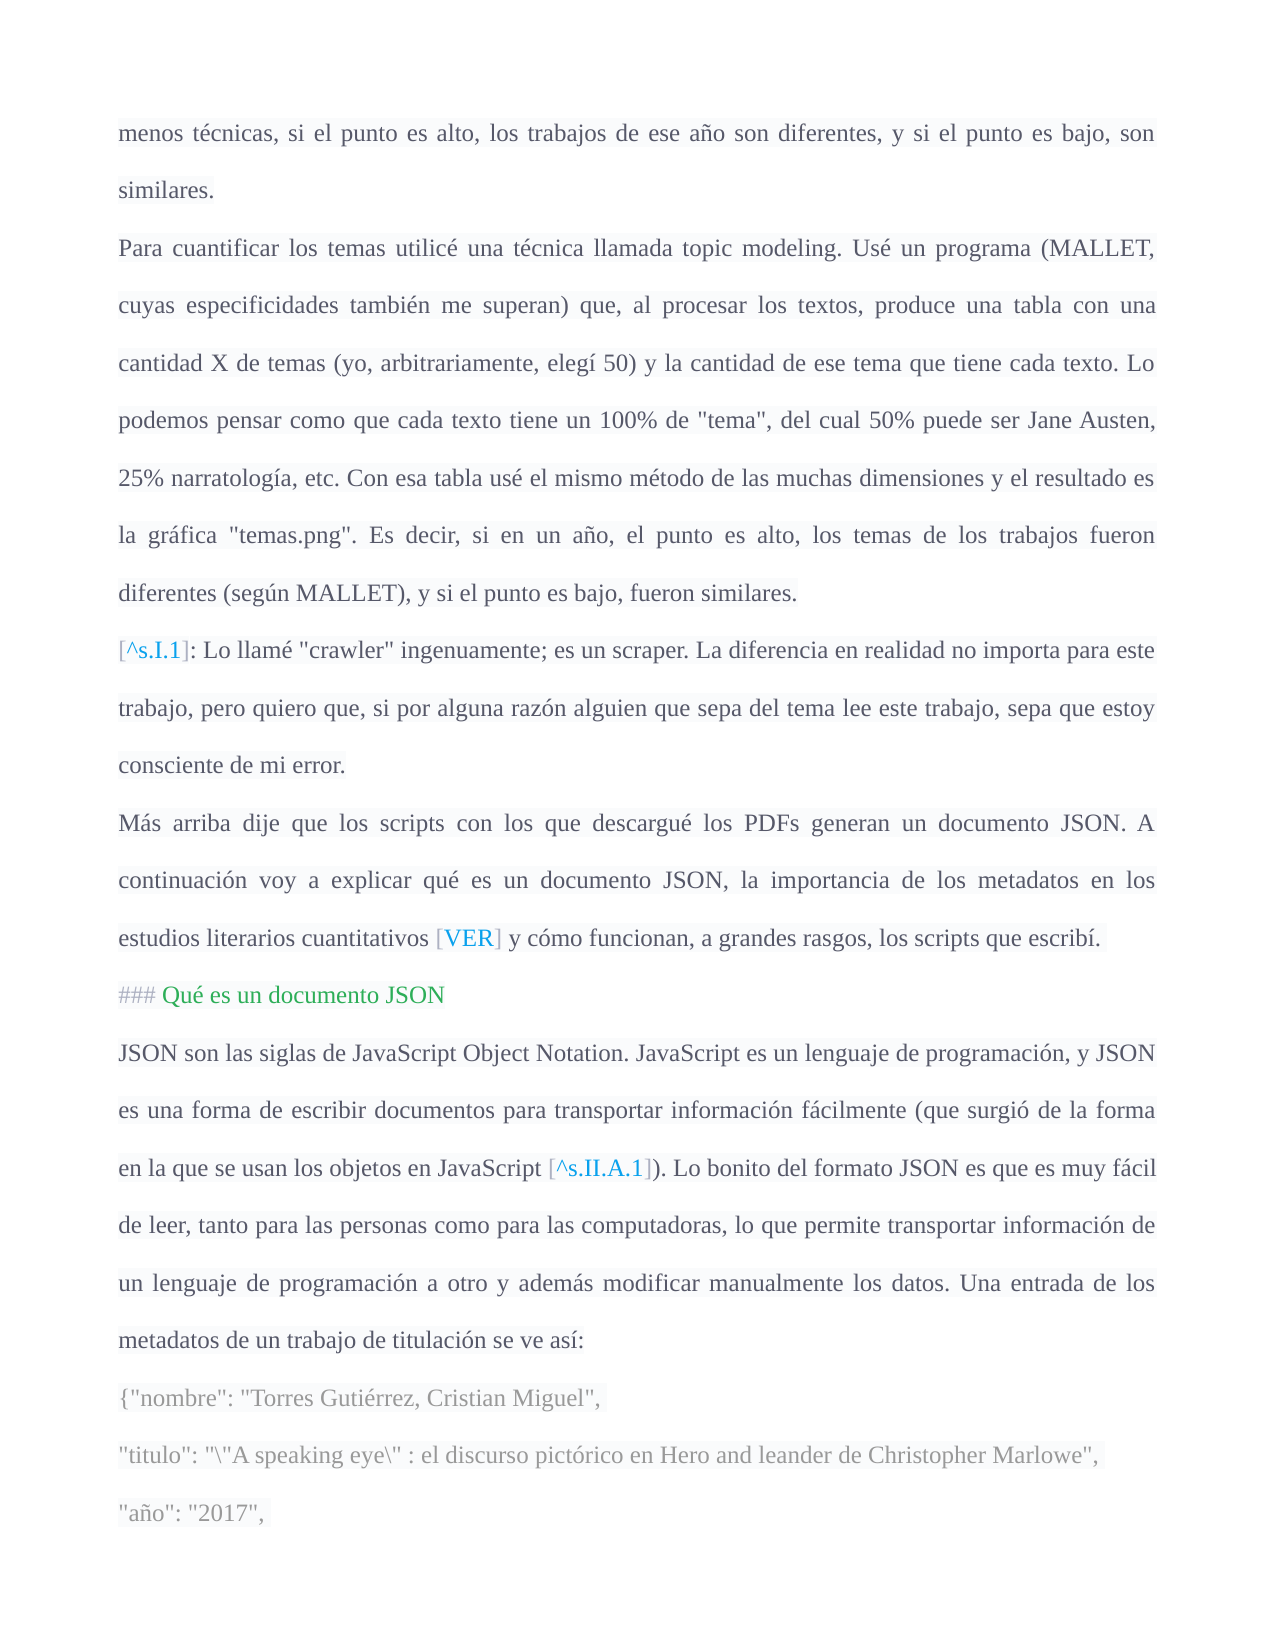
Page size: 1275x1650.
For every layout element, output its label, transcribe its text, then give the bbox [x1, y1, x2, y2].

text {"nombre": "Torres Gutiérrez, Cristian Miguel", [118, 1383, 1157, 1412]
text "año": "2017", [118, 1498, 1157, 1527]
text "titulo": "\"A speaking eye\" : el discurso pictórico en Hero and leander de Christopher Marlowe", [118, 1441, 1157, 1469]
text Más arriba dije que los scripts con los que descargué los PDFs generan un documento JSON. A continuación voy a explicar qué es un documento JSON, la importancia de los metadatos en los estudios literarios cuantitativos [VER] y cómo funcionan, a grandes rasgos, los scripts que escribí. [118, 808, 1157, 952]
text Para cuantificar los temas utilicé una técnica llamada topic modeling. Usé un programa (MALLET, cuyas especificidades también me superan) que, al procesar los textos, produce una tabla con una cantidad X de temas (yo, arbitrariamente, elegí 50) y la cantidad de ese tema que tiene cada texto. Lo podemos pensar como que cada texto tiene un 100% de "tema", del cual 50% puede ser Jane Austen, 25% narratología, etc. Con esa tabla usé el mismo método de las muchas dimensiones y el resultado es la gráfica "temas.png". Es decir, si en un año, el punto es alto, los temas de los trabajos fueron diferentes (según MALLET), y si el punto es bajo, fueron similares. [118, 233, 1157, 607]
text menos técnicas, si el punto es alto, los trabajos de ese año son diferentes, y si el punto es bajo, son similares. [118, 118, 1157, 204]
text [^s.I.1]: Lo llamé "crawler" ingenuamente; es un scraper. La diferencia en realidad no importa para este trabajo, pero quiero que, si por alguna razón alguien que sepa del tema lee este trabajo, sepa que estoy consciente de mi error. [118, 636, 1157, 779]
text ### Qué es un documento JSON [118, 981, 1157, 1009]
text JSON son las siglas de JavaScript Object Notation. JavaScript es un lenguaje de programación, y JSON es una forma de escribir documentos para transportar información fácilmente (que surgió de la forma en la que se usan los objetos en JavaScript [^s.II.A.1]). Lo bonito del formato JSON es que es muy fácil de leer, tanto para las personas como para las computadoras, lo que permite transportar información de un lenguaje de programación a otro y además modificar manualmente los datos. Una entrada de los metadatos de un trabajo de titulación se ve así: [118, 1038, 1157, 1354]
